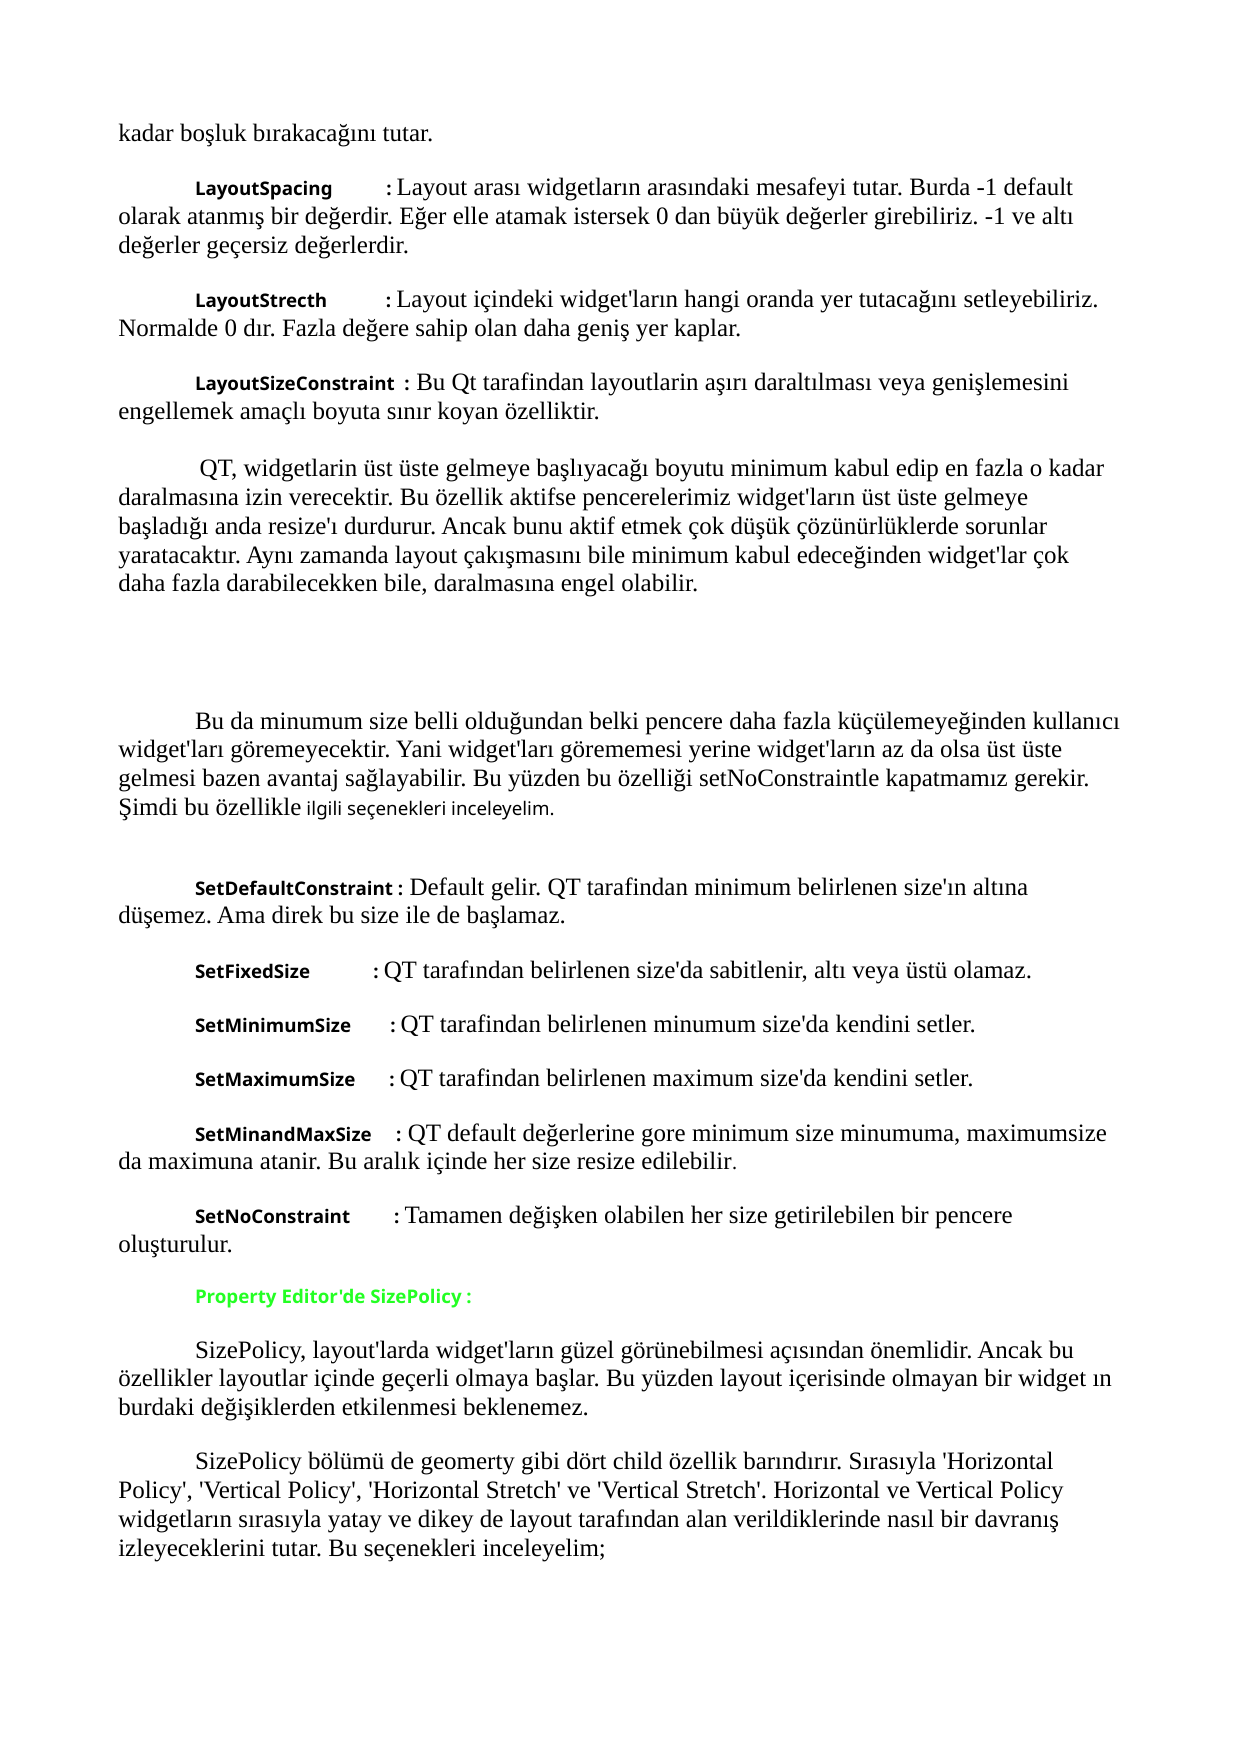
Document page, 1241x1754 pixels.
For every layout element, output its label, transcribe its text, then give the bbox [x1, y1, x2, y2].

text SetMinandMaxSize : QT default değerlerine gore minimum size minumuma, maximumsize da maximuna atanir. Bu aralık içinde her size resize edilebilir. [118, 1118, 1122, 1175]
text SetFixedSize : QT tarafından belirlenen size'da sabitlenir, altı veya üstü olamaz. [118, 955, 1122, 983]
text kadar boşluk bırakacağını tutar. [118, 118, 1122, 147]
text SetMinimumSize : QT tarafindan belirlenen minumum size'da kendini setler. [118, 1009, 1122, 1038]
text SetNoConstraint : Tamamen değişken olabilen her size getirilebilen bir pencere oluşturulur. [118, 1201, 1122, 1258]
text SetMaximumSize : QT tarafindan belirlenen maximum size'da kendini setler. [118, 1063, 1122, 1092]
text Bu da minumum size belli olduğundan belki pencere daha fazla küçülemeyeğinden kullanıcı widget'ları göremeyecektir. Yani widget'ları görememesi yerine widget'ların az da olsa üst üste gelmesi bazen avantaj sağlayabilir. Bu yüzden bu özelliği setNoConstraintle kapatmamız gerekir. Şimdi bu özellikle ilgili seçenekleri inceleyelim. [118, 706, 1122, 821]
text QT, widgetlarin üst üste gelmeye başlıyacağı boyutu minimum kabul edip en fazla o kadar daralmasına izin verecektir. Bu özellik aktifse pencerelerimiz widget'ların üst üste gelmeye başladığı anda resize'ı durdurur. Ancak bunu aktif etmek çok düşük çözünürlüklerde sorunlar yaratacaktır. Aynı zamanda layout çakışmasını bile minimum kabul edeceğinden widget'lar çok daha fazla darabilecekken bile, daralmasına engel olabilir. [118, 453, 1122, 597]
text Property Editor'de SizePolicy : [118, 1284, 1122, 1309]
text SetDefaultConstraint : Default gelir. QT tarafindan minimum belirlenen size'ın altına düşemez. Ama direk bu size ile de başlamaz. [118, 872, 1122, 929]
text LayoutSizeConstraint : Bu Qt tarafindan layoutlarin aşırı daraltılması veya genişlemesini engellemek amaçlı boyuta sınır koyan özelliktir. [118, 367, 1122, 425]
text LayoutSpacing : Layout arası widgetların arasındaki mesafeyi tutar. Burda -1 default olarak atanmış bir değerdir. Eğer elle atamak istersek 0 dan büyük değerler girebiliriz. -1 ve altı değerler geçersiz değerlerdir. [118, 172, 1122, 259]
text LayoutStrecth : Layout içindeki widget'ların hangi oranda yer tutacağını setleyebiliriz. Normalde 0 dır. Fazla değere sahip olan daha geniş yer kaplar. [118, 284, 1122, 342]
text SizePolicy bölümü de geomerty gibi dört child özellik barındırır. Sırasıyla 'Horizontal Policy', 'Vertical Policy', 'Horizontal Stretch' ve 'Vertical Stretch'. Horizontal ve Vertical Policy widgetların sırasıyla yatay ve dikey de layout tarafından alan verildiklerinde nasıl bir davranış izleyeceklerini tutar. Bu seçenekleri inceleyelim; [118, 1446, 1122, 1561]
text SizePolicy, layout'larda widget'ların güzel görünebilmesi açısından önemlidir. Ancak bu özellikler layoutlar içinde geçerli olmaya başlar. Bu yüzden layout içerisinde olmayan bir widget ın burdaki değişiklerden etkilenmesi beklenemez. [118, 1335, 1122, 1421]
